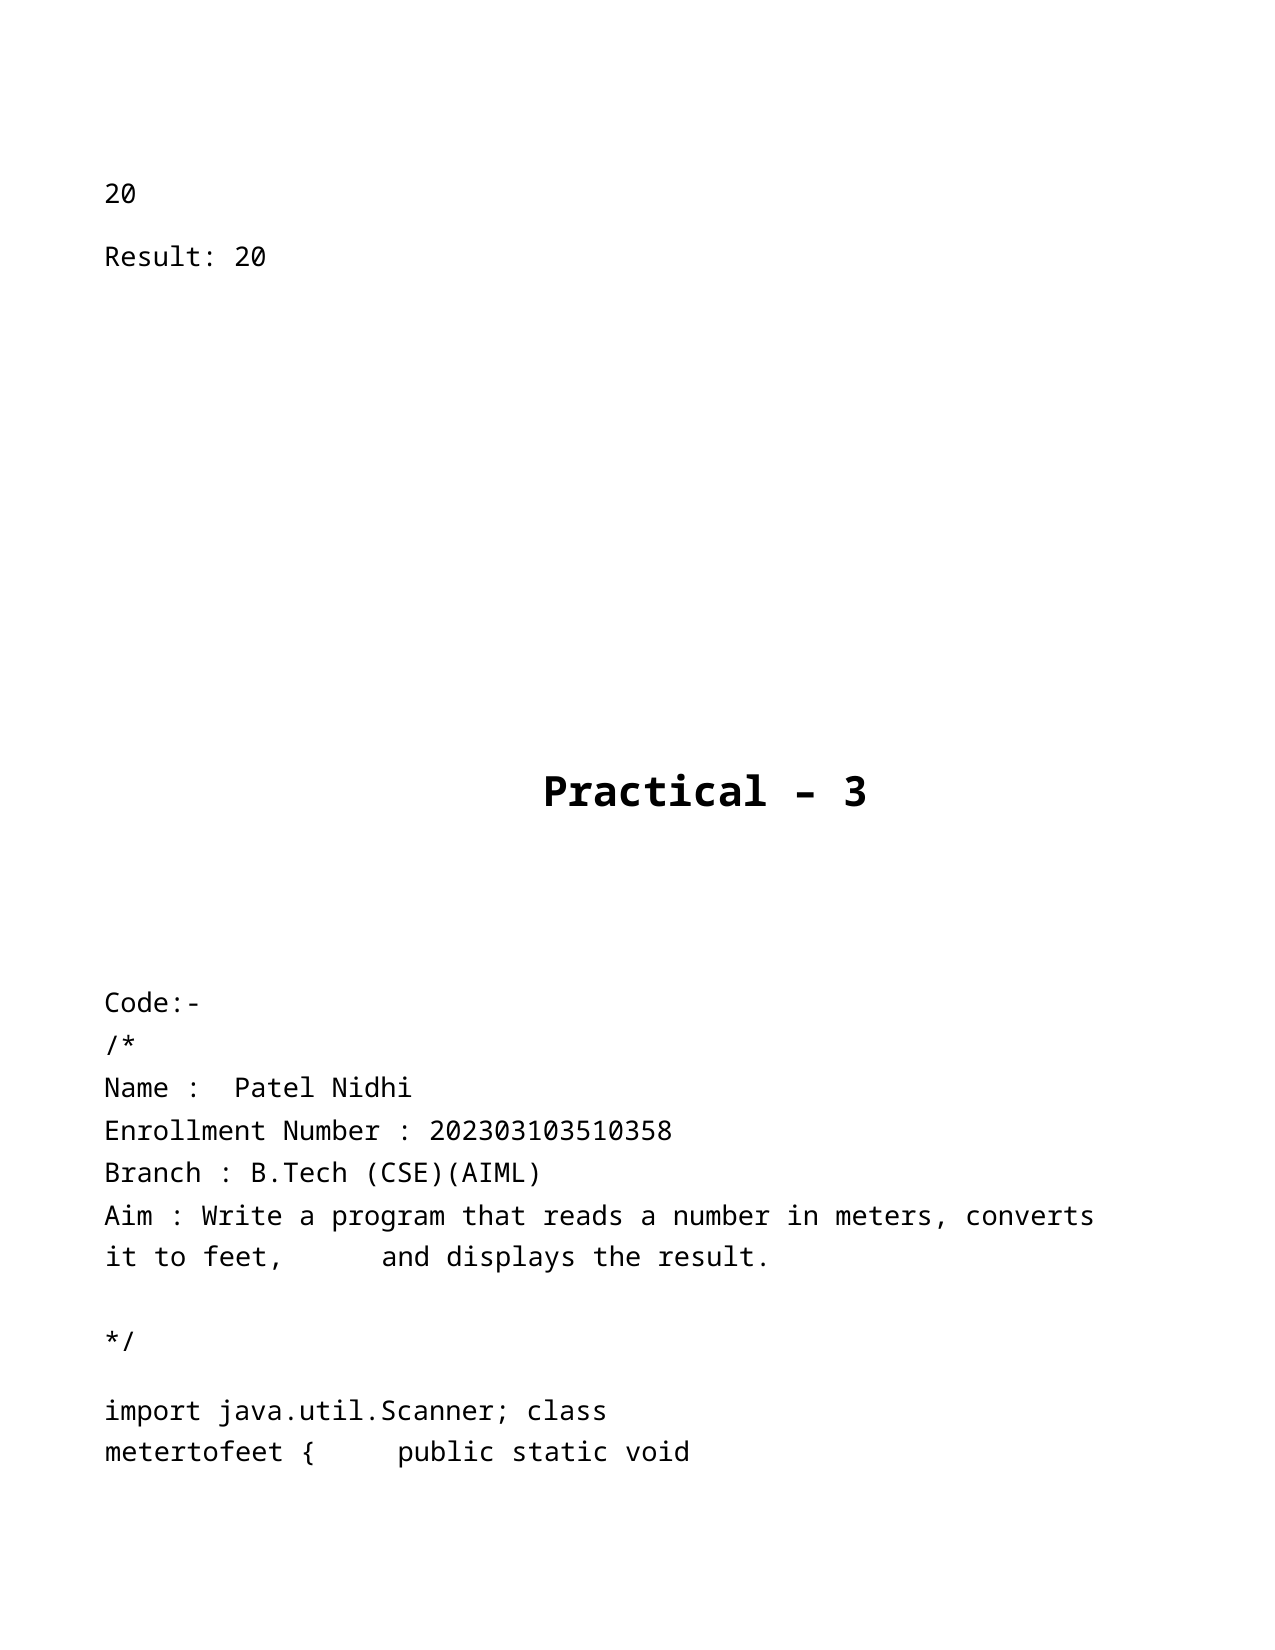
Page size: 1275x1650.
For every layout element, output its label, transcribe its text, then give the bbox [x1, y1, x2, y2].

text import java.util.Scanner; class metertofeet { public static void [104, 1392, 760, 1470]
text 20 [104, 175, 1117, 212]
text /* [104, 1026, 1117, 1063]
text Name : Patel Nidhi [104, 1069, 1117, 1106]
text Result: 20 [104, 238, 1117, 275]
text Branch : B.Tech (CSE)(AIML) [104, 1154, 1117, 1191]
text Code:- [104, 984, 1117, 1021]
text Practical – 3 [293, 762, 1117, 819]
text */ [104, 1322, 150, 1359]
text Enrollment Number : 202303103510358 [104, 1111, 1117, 1148]
text Aim : Write a program that reads a number in meters, converts it to feet, and displays the result. [104, 1196, 1103, 1274]
